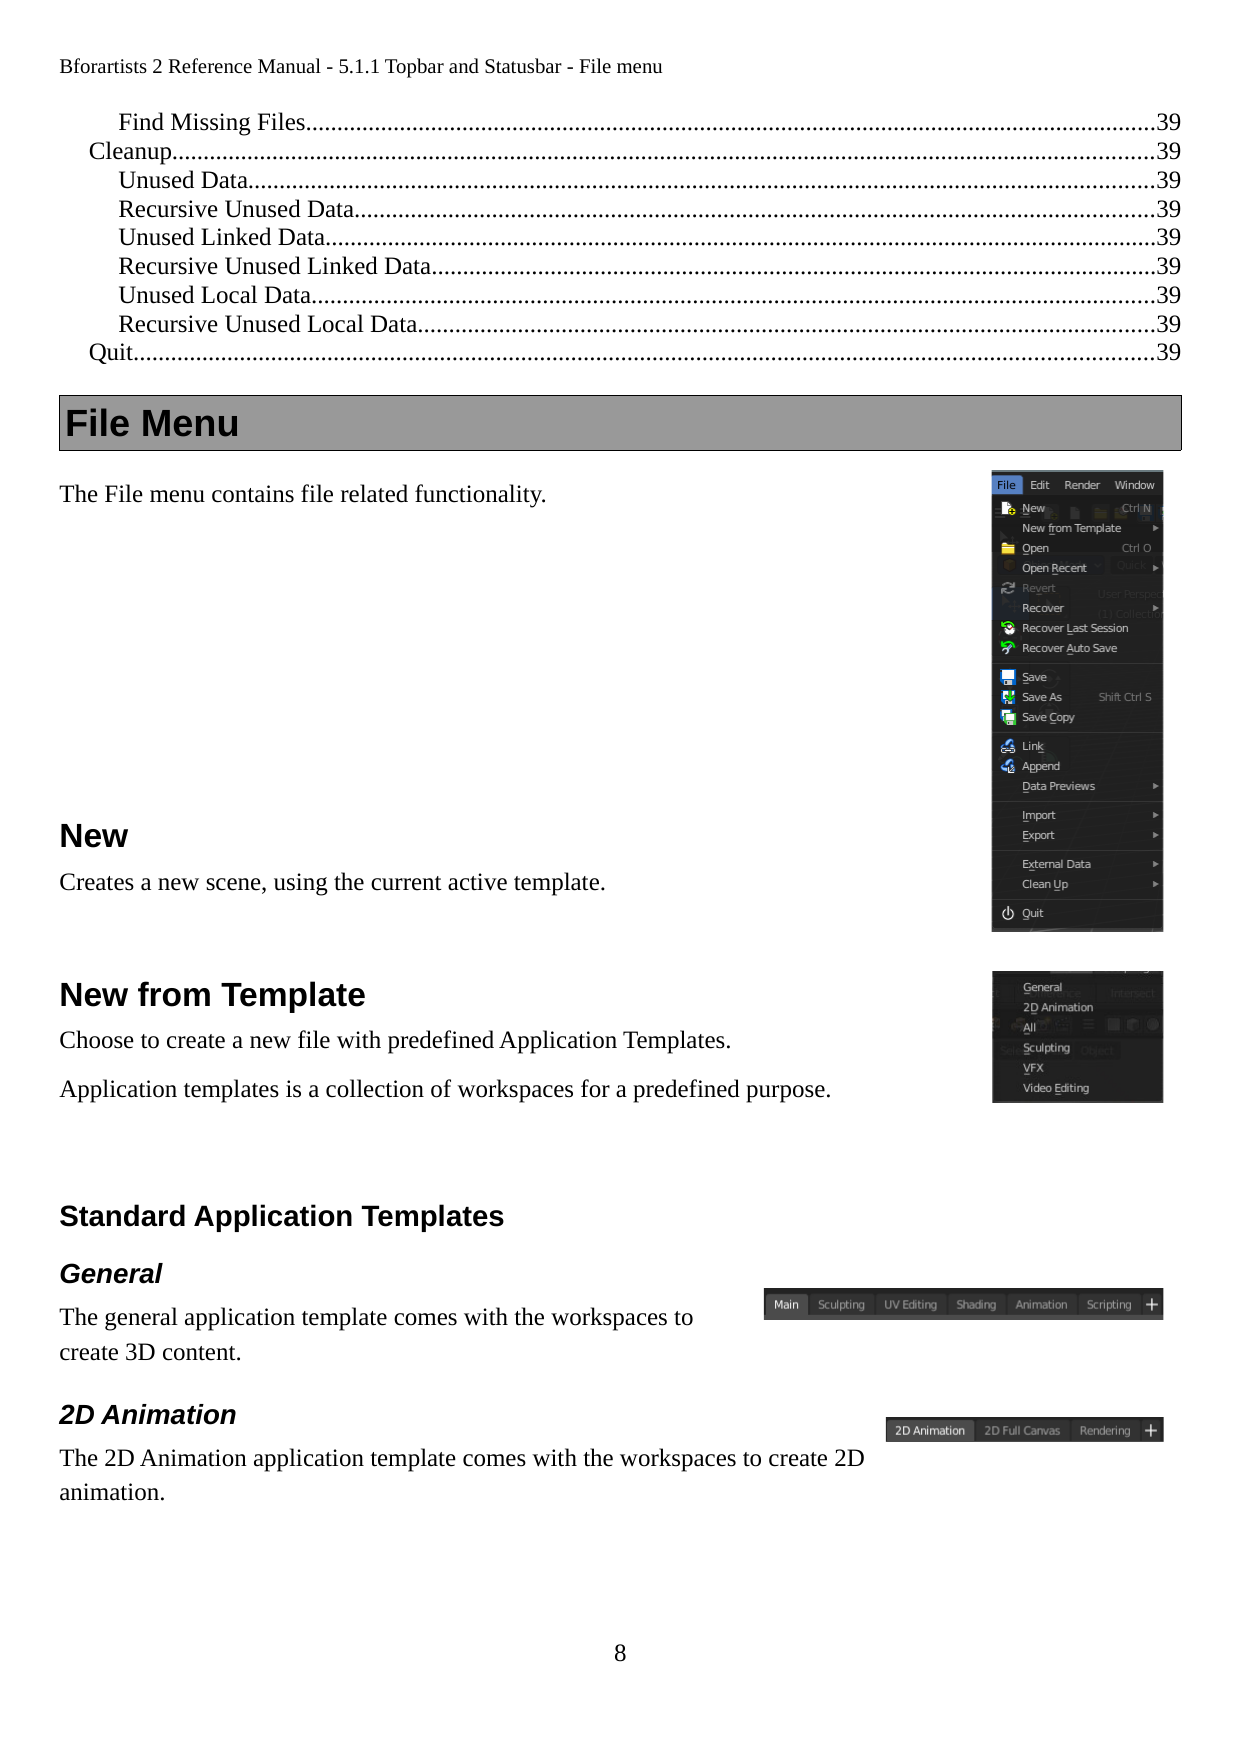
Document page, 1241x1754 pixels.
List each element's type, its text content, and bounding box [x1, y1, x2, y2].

text Recursive Unused Data 39 [118, 194, 1181, 222]
text The File menu contains file related functionality. [59, 479, 991, 508]
text Recursive Unused Linked Data 39 [118, 251, 1181, 280]
text The 2D Animation application template comes with the workspaces to create 2D animation. [59, 1443, 1181, 1506]
text Unused Linked Data 39 [118, 222, 1181, 251]
text Unused Data 39 [118, 165, 1181, 194]
text The general application template comes with the workspaces to create 3D content. [59, 1302, 1181, 1365]
text Find Missing Files 39 [118, 107, 1181, 136]
subtitle 2D Animation [59, 1398, 1181, 1430]
text Choose to create a new file with predefined Application Templates. [59, 1026, 992, 1054]
subtitle New from Template [59, 974, 992, 1013]
picture [763, 1288, 1164, 1320]
text Unused Local Data 39 [118, 280, 1181, 309]
text Quit 39 [88, 337, 1181, 366]
text Application templates is a collection of workspaces for a predefined purpose. [59, 1074, 992, 1103]
subtitle General [59, 1258, 1181, 1290]
text Cleanup 39 [88, 136, 1181, 165]
subtitle New [59, 816, 991, 855]
subtitle Standard Application Templates [59, 1199, 1181, 1233]
text Recursive Unused Local Data 39 [118, 309, 1181, 337]
subtitle [1164, 816, 1181, 855]
picture [885, 1417, 1164, 1442]
picture [991, 470, 1164, 932]
subtitle [1164, 974, 1181, 1013]
text Creates a new scene, using the current active template. [59, 867, 991, 896]
table_header File Menu [60, 396, 1181, 450]
picture [992, 971, 1164, 1103]
